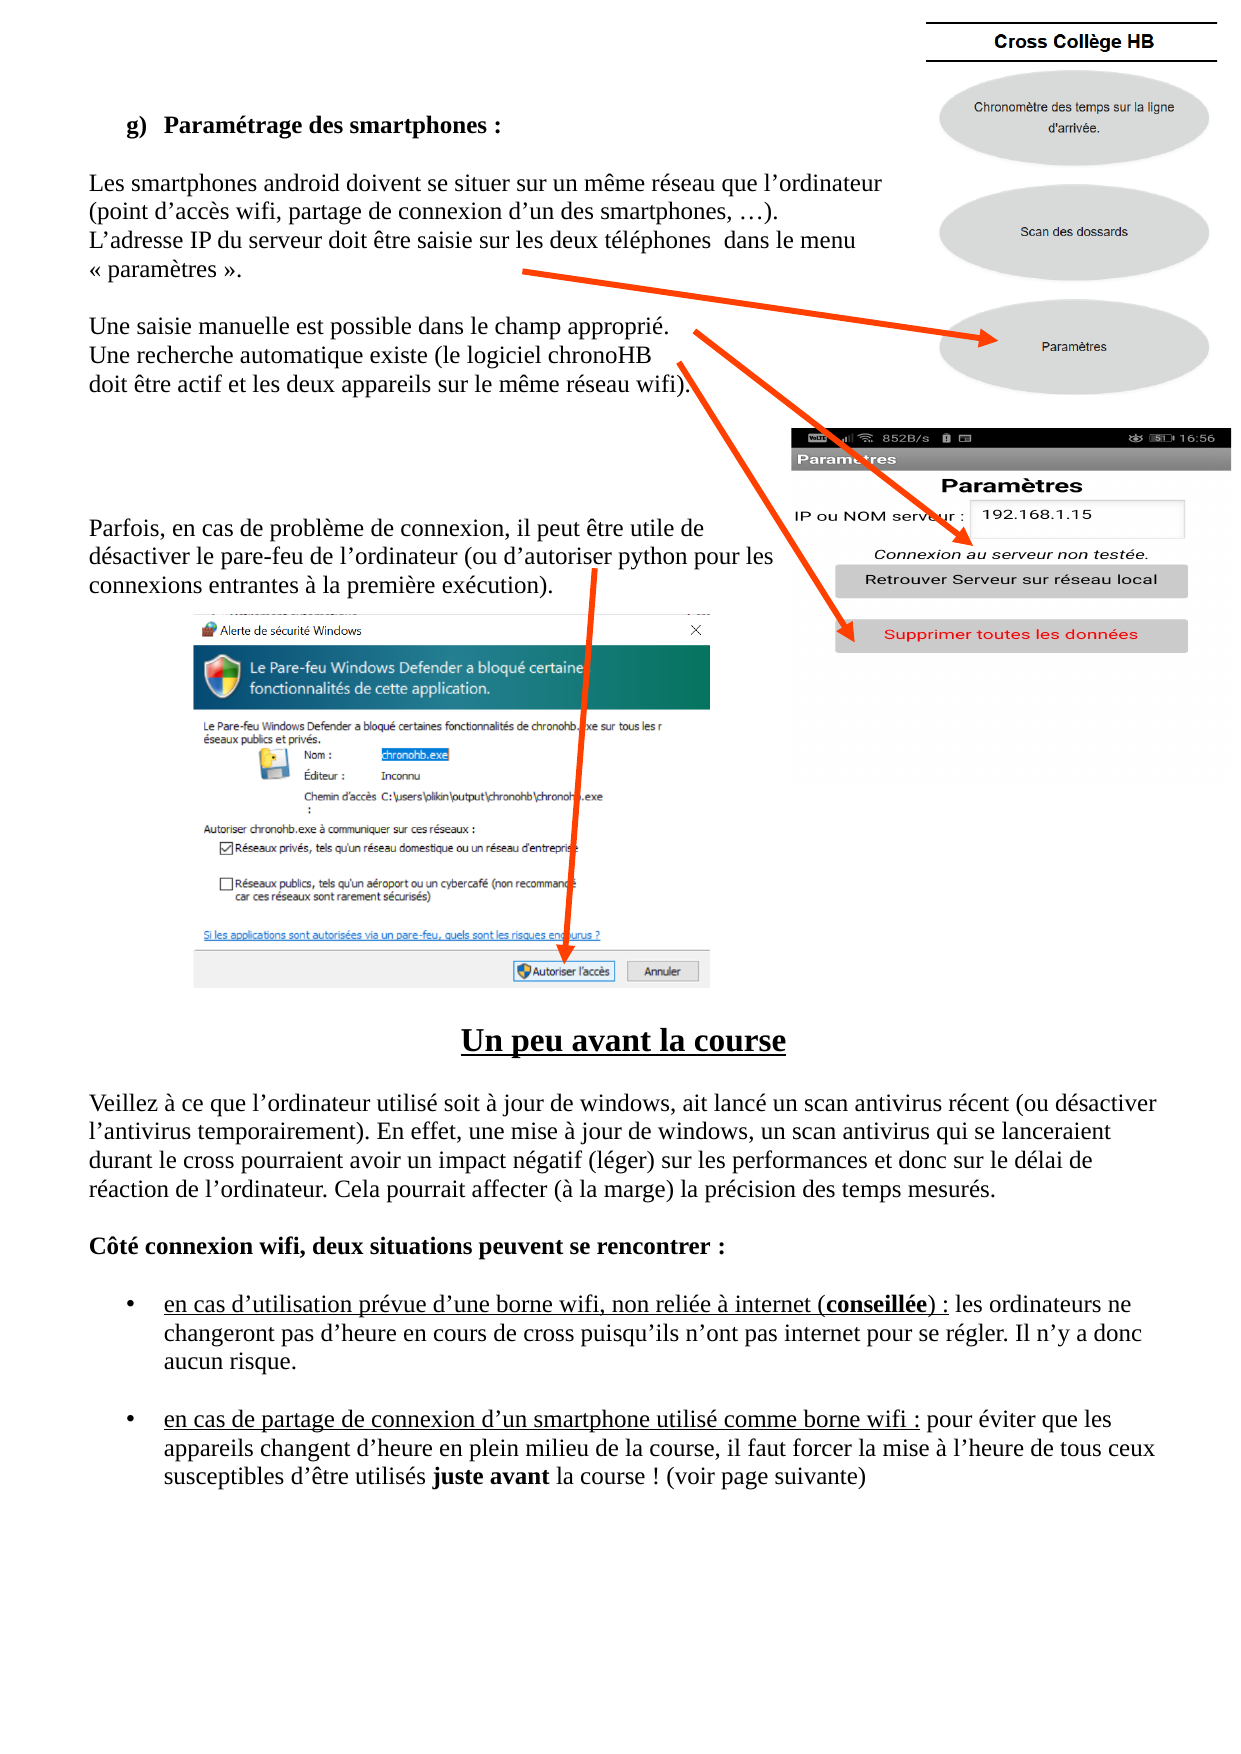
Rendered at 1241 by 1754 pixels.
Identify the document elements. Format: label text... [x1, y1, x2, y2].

list Paramétrage des smartphones : [126, 110, 926, 139]
text Une saisie manuelle est possible dans le champ approprié. [88, 311, 926, 340]
list en cas d’utilisation prévue d’une borne wifi, non reliée à internet (conseillée) : les ordinateurs ne changeront pas d’heure en cours de cross puisqu’ils n’ont pas internet pour se régler. Il n’y a donc aucun risque. [126, 1289, 1158, 1375]
text Veillez à ce que l’ordinateur utilisé soit à jour de windows, ait lancé un scan antivirus récent (ou désactiver l’antivirus temporairement). En effet, une mise à jour de windows, un scan antivirus qui se lanceraient durant le cross pourraient avoir un impact négatif (léger) sur les performances et donc sur le délai de réaction de l’ordinateur. Cela pourrait affecter (à la marge) la précision des temps mesurés. [88, 1088, 1158, 1203]
picture [926, 22, 1218, 395]
text Les smartphones android doivent se situer sur un même réseau que l’ordinateur (point d’accès wifi, partage de connexion d’un des smartphones, …). [88, 168, 926, 225]
text Parfois, en cas de problème de connexion, il peut être utile de désactiver le pare-feu de l’ordinateur (ou d’autoriser python pour les connexions entrantes à la première exécution). [88, 513, 794, 599]
text Une recherche automatique existe (le logiciel chronoHB doit être actif et les deux appareils sur le même réseau wifi). [88, 340, 811, 426]
text Un peu avant la course [88, 1021, 1158, 1059]
text Côté connexion wifi, deux situations peuvent se rencontrer : [88, 1231, 1158, 1260]
list en cas de partage de connexion d’un smartphone utilisé comme borne wifi : pour éviter que les appareils changent d’heure en plein milieu de la course, il faut forcer la mise à l’heure de tous ceux susceptibles d’être utilisés juste avant la course ! (voir page suivante) [126, 1404, 1158, 1490]
text [713, 340, 1158, 426]
picture [193, 614, 710, 988]
text L’adresse IP du serveur doit être saisie sur les deux téléphones dans le menu « paramètres ». [88, 225, 926, 283]
